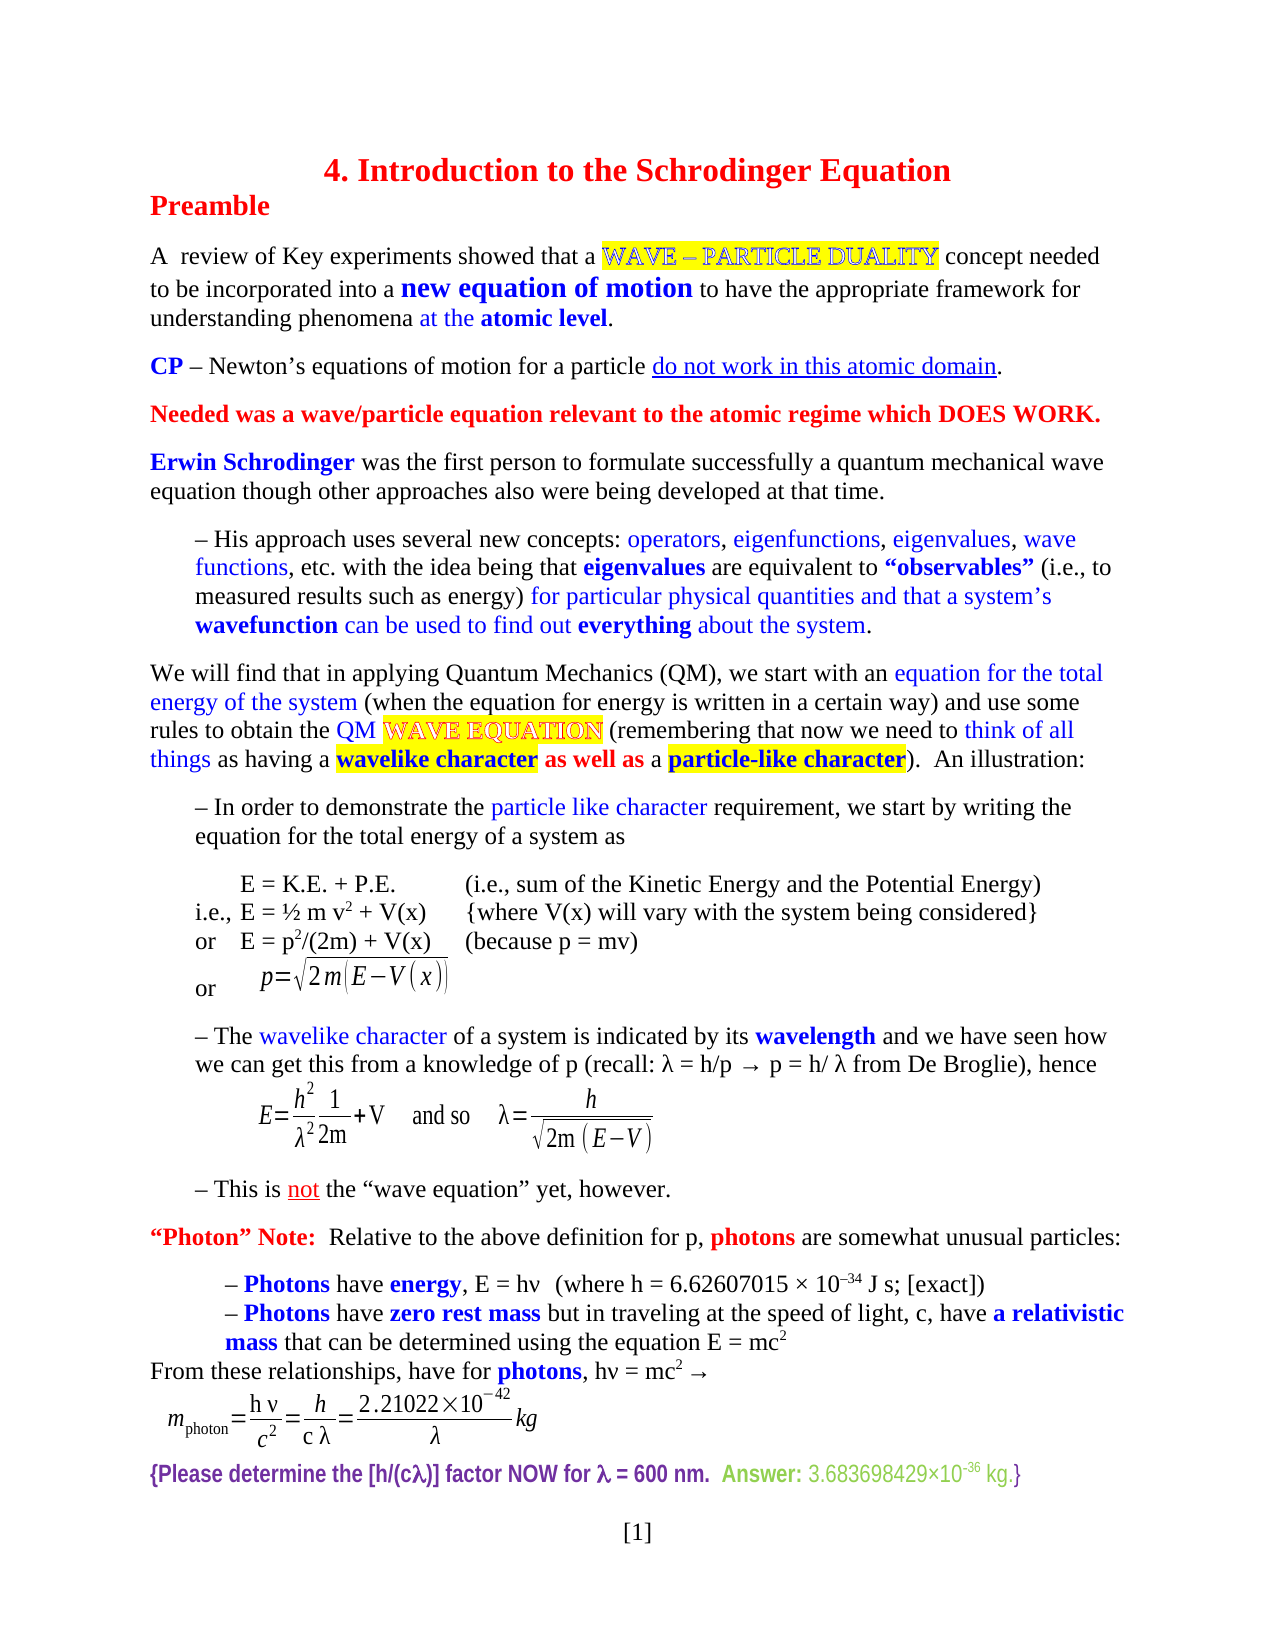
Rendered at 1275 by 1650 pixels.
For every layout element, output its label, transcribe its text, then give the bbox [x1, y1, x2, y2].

text – The wavelike character of a system is indicated by its wavelength and we have seen how we can get this from a knowledge of p (recall: λ = h/p → p = h/ λ from De Broglie), hence [195, 1021, 1125, 1078]
text – Photons have energy, E = hν (where h = 6.62607015 × 10–34 J s; [exact]) [225, 1269, 1125, 1298]
text – Photons have zero rest mass but in traveling at the speed of light, c, have a relativistic mass that can be determined using the equation E = mc2 [225, 1298, 1125, 1356]
text – His approach uses several new concepts: operators, eigenfunctions, eigenvalues, wave functions, etc. with the idea being that eigenvalues are equivalent to “observables” (i.e., to measured results such as energy) for particular physical quantities and that a system’s wavefunction can be used to find out everything about the system. [195, 524, 1125, 639]
text Erwin Schrodinger was the first person to formulate successfully a quantum mechanical wave equation though other approaches also were being developed at that time. [150, 447, 1125, 504]
text – This is not the “wave equation” yet, however. [195, 1174, 1125, 1202]
text – In order to demonstrate the particle like character requirement, we start by writing the equation for the total energy of a system as [150, 792, 1125, 849]
text A review of Key experiments showed that a Wave – Particle Duality concept needed to be incorporated into a new equation of motion to have the appropriate framework for understanding phenomena at the atomic level. [150, 241, 1125, 332]
text Needed was a wave/particle equation relevant to the atomic regime which does work. [150, 399, 1125, 428]
text i.e., E = ½ m v2 + V(x) {where V(x) will vary with the system being considered} [150, 897, 1125, 926]
text Preamble [150, 188, 1125, 222]
text or E = p2/(2m) + V(x) (because p = mv) [150, 926, 1125, 955]
text or [150, 955, 1125, 1002]
text From these relationships, have for photons, hν = mc2 → [150, 1356, 1125, 1459]
text We will find that in applying Quantum Mechanics (QM), we start with an equation for the total energy of the system (when the equation for energy is written in a certain way) and use some rules to obtain the QM wave equation (remembering that now we need to think of all things as having a wavelike character as well as a particle-like character). An illustration: [150, 658, 1125, 773]
text CP – Newton’s equations of motion for a particle do not work in this atomic domain. [150, 351, 1125, 380]
text {Please determine the [h/(c)] factor NOW for  = 600 nm. Answer: 3.683698429×1036 kg.} [150, 1459, 1125, 1488]
text E = K.E. + P.E. (i.e., sum of the Kinetic Energy and the Potential Energy) [150, 869, 1125, 897]
text 4. Introduction to the Schrodinger Equation [150, 150, 1125, 188]
text “Photon” Note: Relative to the above definition for p, photons are somewhat unusual particles: [150, 1222, 1125, 1250]
